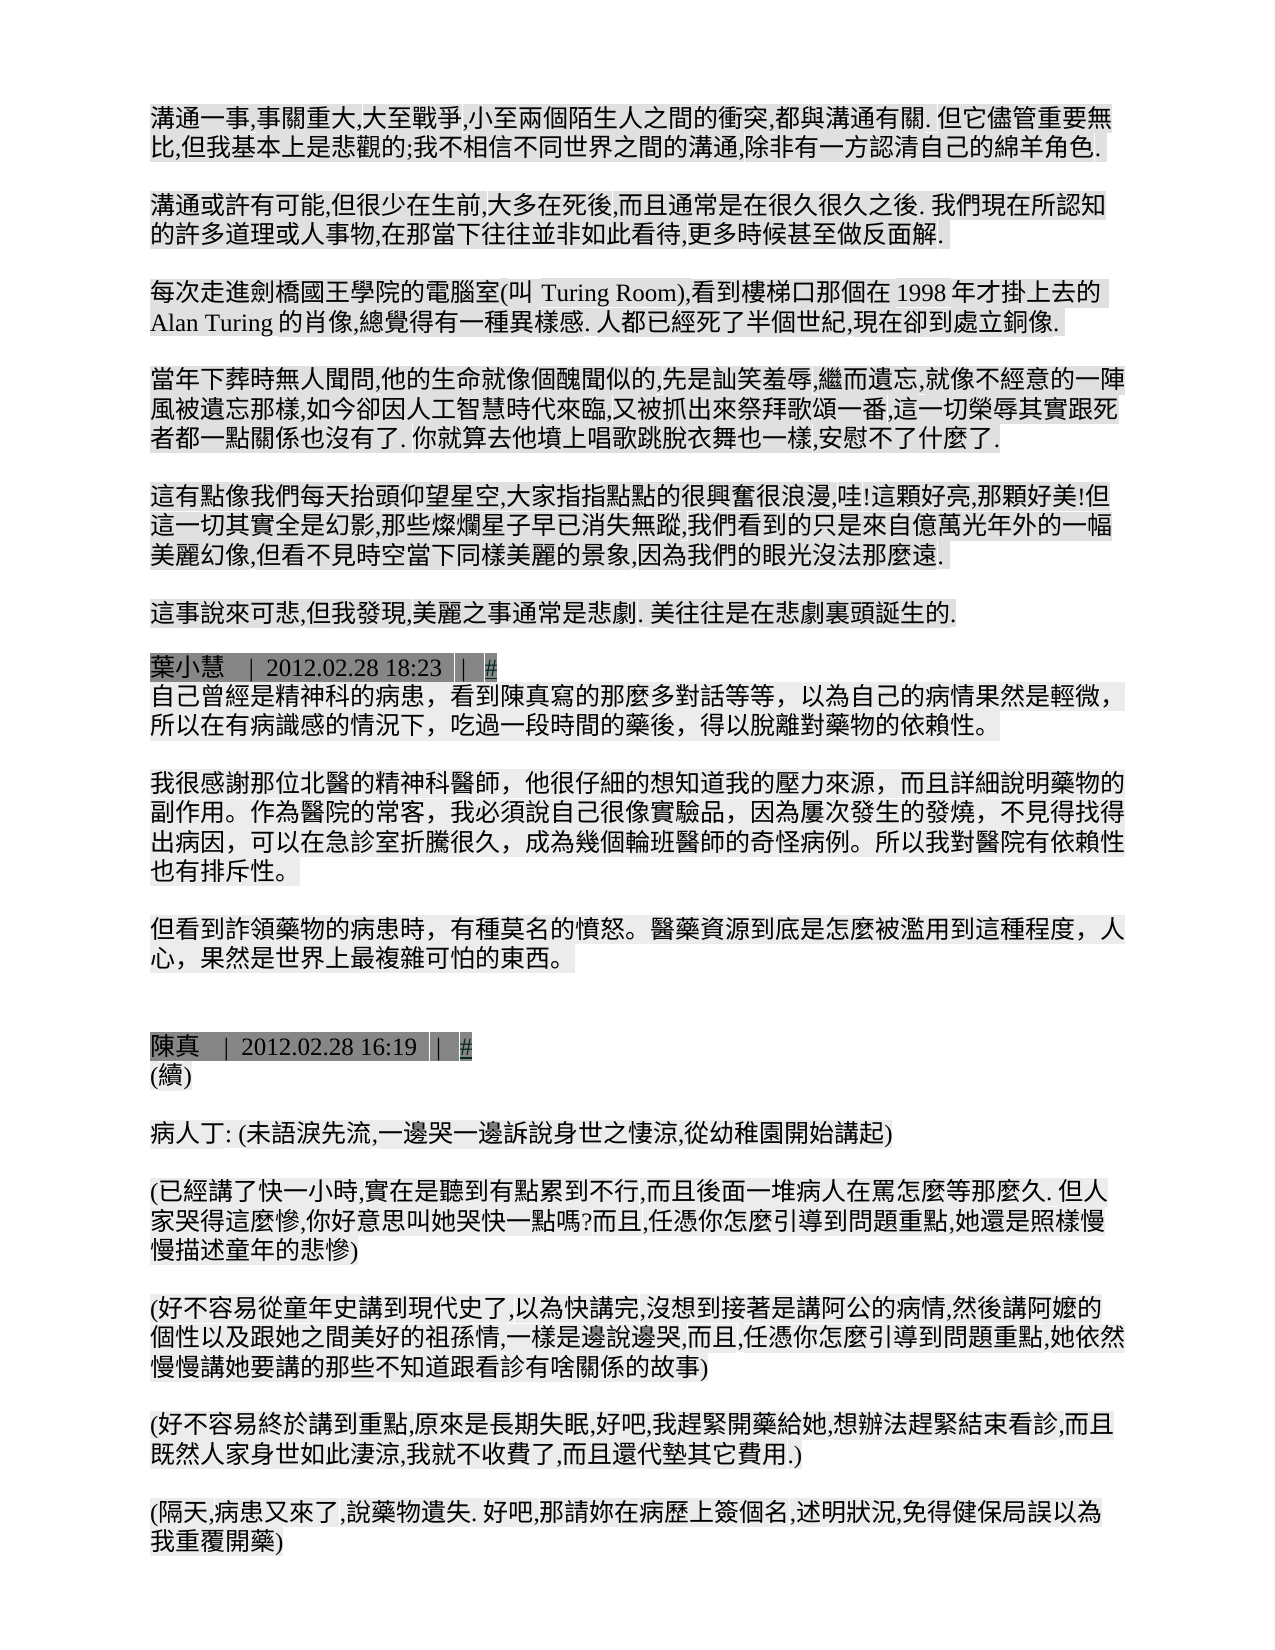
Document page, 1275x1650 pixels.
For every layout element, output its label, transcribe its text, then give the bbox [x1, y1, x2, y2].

text 自己曾經是精神科的病患，看到陳真寫的那麼多對話等等，以為自己的病情果然是輕微，所以在有病識感的情況下，吃過一段時間的藥後，得以脫離對藥物的依賴性。 我很感謝那位北醫的精神科醫師，他很仔細的想知道我的壓力來源，而且詳細說明藥物的副作用。作為醫院的常客，我必須說自己很像實驗品，因為屢次發生的發燒，不見得找得出病因，可以在急診室折騰很久，成為幾個輪班醫師的奇怪病例。所以我對醫院有依賴性也有排斥性。 但看到詐領藥物的病患時，有種莫名的憤怒。醫藥資源到底是怎麼被濫用到這種程度，人心，果然是世界上最複雜可怕的東西。 [150, 682, 1125, 973]
text 溝通一事,事關重大,大至戰爭,小至兩個陌生人之間的衝突,都與溝通有關. 但它儘管重要無比,但我基本上是悲觀的;我不相信不同世界之間的溝通,除非有一方認清自己的綿羊角色. 溝通或許有可能,但很少在生前,大多在死後,而且通常是在很久很久之後. 我們現在所認知的許多道理或人事物,在那當下往往並非如此看待,更多時候甚至做反面解. 每次走進劍橋國王學院的電腦室(叫 Turing Room),看到樓梯口那個在1998年才掛上去的 Alan Turing的肖像,總覺得有一種異樣感. 人都已經死了半個世紀,現在卻到處立銅像. 當年下葬時無人聞問,他的生命就像個醜聞似的,先是訕笑羞辱,繼而遺忘,就像不經意的一陣風被遺忘那樣,如今卻因人工智慧時代來臨,又被抓出來祭拜歌頌一番,這一切榮辱其實跟死者都一點關係也沒有了. 你就算去他墳上唱歌跳脫衣舞也一樣,安慰不了什麼了. 這有點像我們每天抬頭仰望星空,大家指指點點的很興奮很浪漫,哇!這顆好亮,那顆好美!但這一切其實全是幻影,那些燦爛星子早已消失無蹤,我們看到的只是來自億萬光年外的一幅美麗幻像,但看不見時空當下同樣美麗的景象,因為我們的眼光沒法那麼遠. 這事說來可悲,但我發現,美麗之事通常是悲劇. 美往往是在悲劇裏頭誕生的. [150, 75, 1125, 628]
text 陳真 | 2012.02.28 16:19 | # [150, 1032, 1125, 1061]
text 葉小慧 | 2012.02.28 18:23 | # [150, 653, 1125, 682]
text (續) 病人丁: (未語淚先流,一邊哭一邊訴說身世之悽涼,從幼稚園開始講起) (已經講了快一小時,實在是聽到有點累到不行,而且後面一堆病人在罵怎麼等那麼久. 但人家哭得這麼慘,你好意思叫她哭快一點嗎?而且,任憑你怎麼引導到問題重點,她還是照樣慢慢描述童年的悲慘) (好不容易從童年史講到現代史了,以為快講完,沒想到接著是講阿公的病情,然後講阿嬤的個性以及跟她之間美好的祖孫情,一樣是邊說邊哭,而且,任憑你怎麼引導到問題重點,她依然慢慢講她要講的那些不知道跟看診有啥關係的故事) (好不容易終於講到重點,原來是長期失眠,好吧,我趕緊開藥給她,想辦法趕緊結束看診,而且既然人家身世如此淒涼,我就不收費了,而且還代墊其它費用.) (隔天,病患又來了,說藥物遺失. 好吧,那請妳在病歷上簽個名,述明狀況,免得健保局誤以為我重覆開藥) [150, 1061, 1125, 1556]
